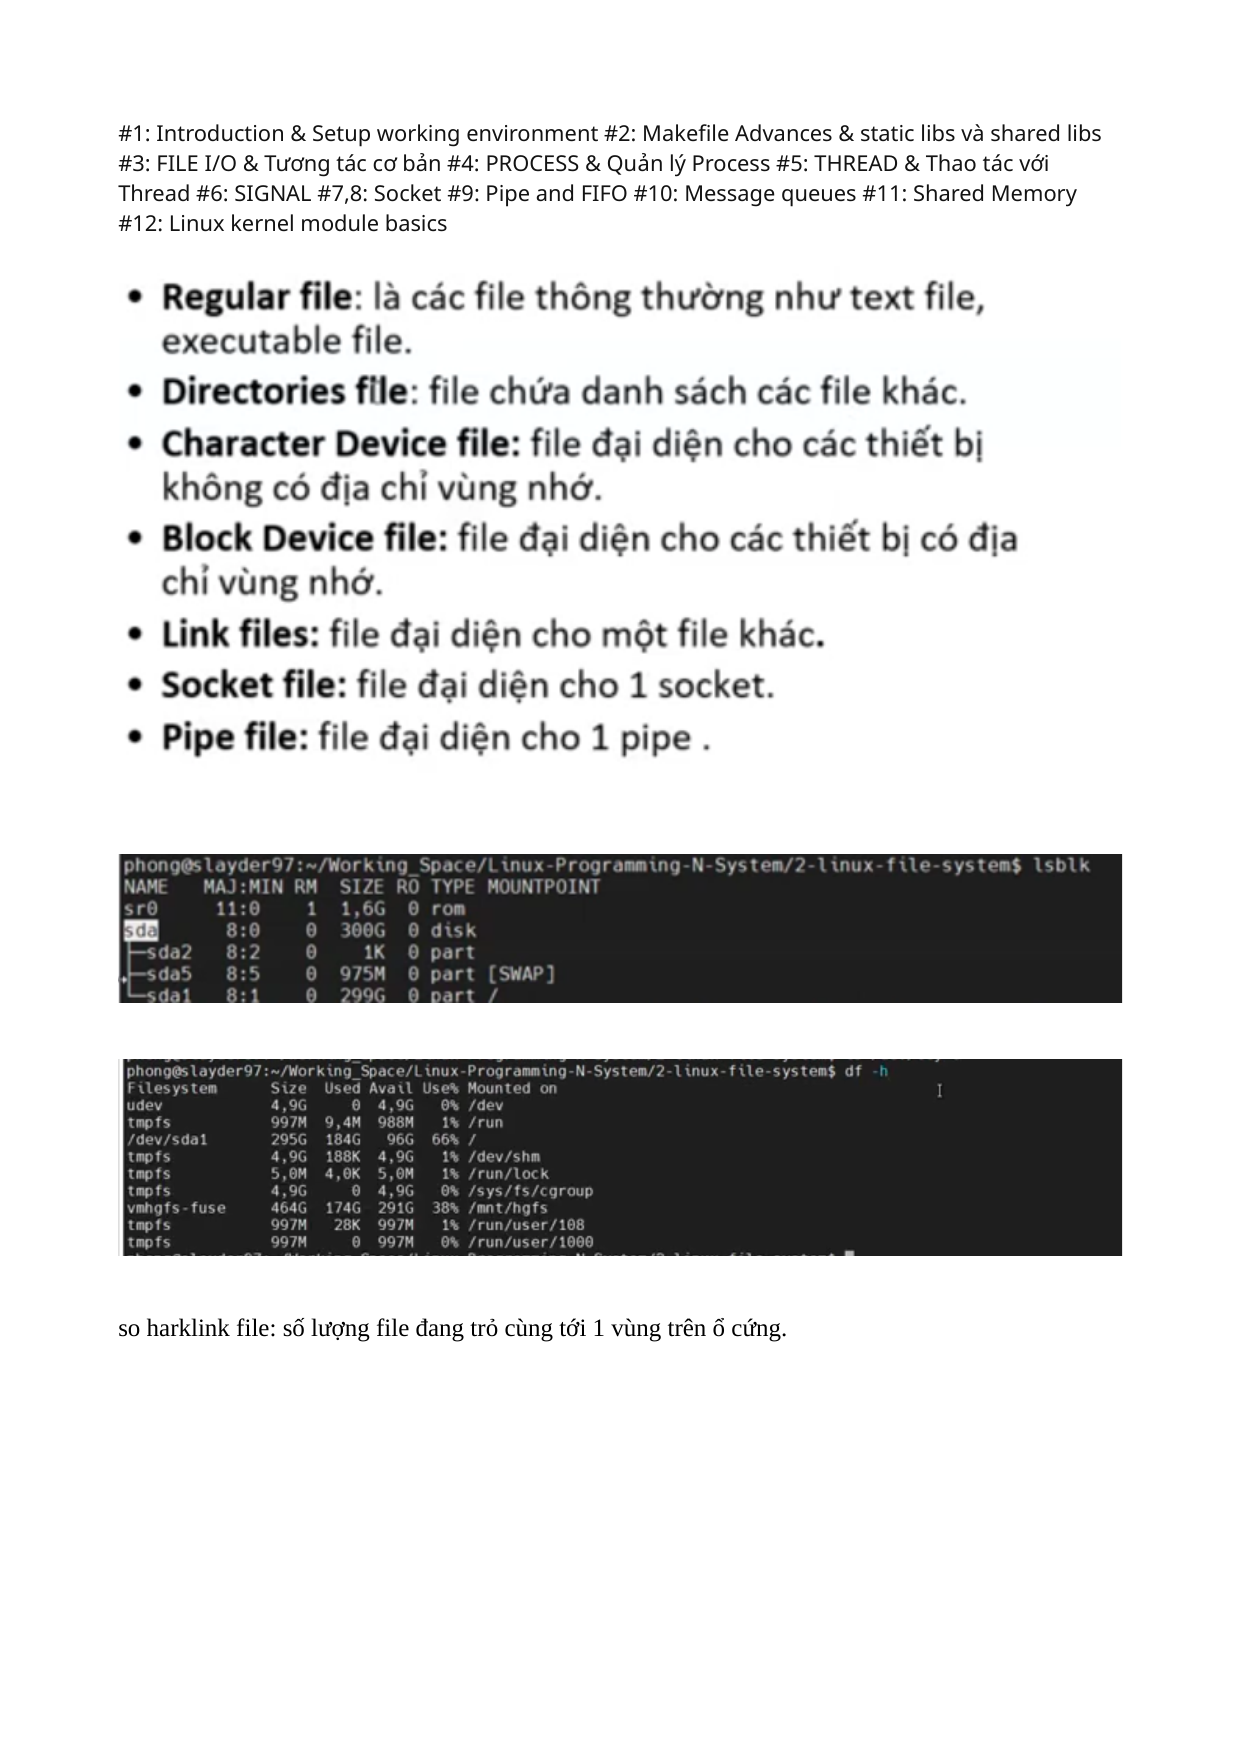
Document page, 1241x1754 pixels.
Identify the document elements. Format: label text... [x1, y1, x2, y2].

picture [118, 1059, 1123, 1256]
picture [118, 854, 1123, 1003]
picture [119, 266, 1121, 798]
text so harklink file: số lượng file đang trỏ cùng tới 1 vùng trên ổ cứng. [118, 1313, 1122, 1342]
text #1: Introduction & Setup working environment #2: Makefile Advances & static libs và shared libs #3: FILE I/O & Tương tác cơ bản #4: PROCESS & Quản lý Process #5: THREAD & Thao tác với Thread #6: SIGNAL #7,8: Socket #9: Pipe and FIFO #10: Message queues #11: Shared Memory #12: Linux kernel module basics [118, 118, 1122, 266]
